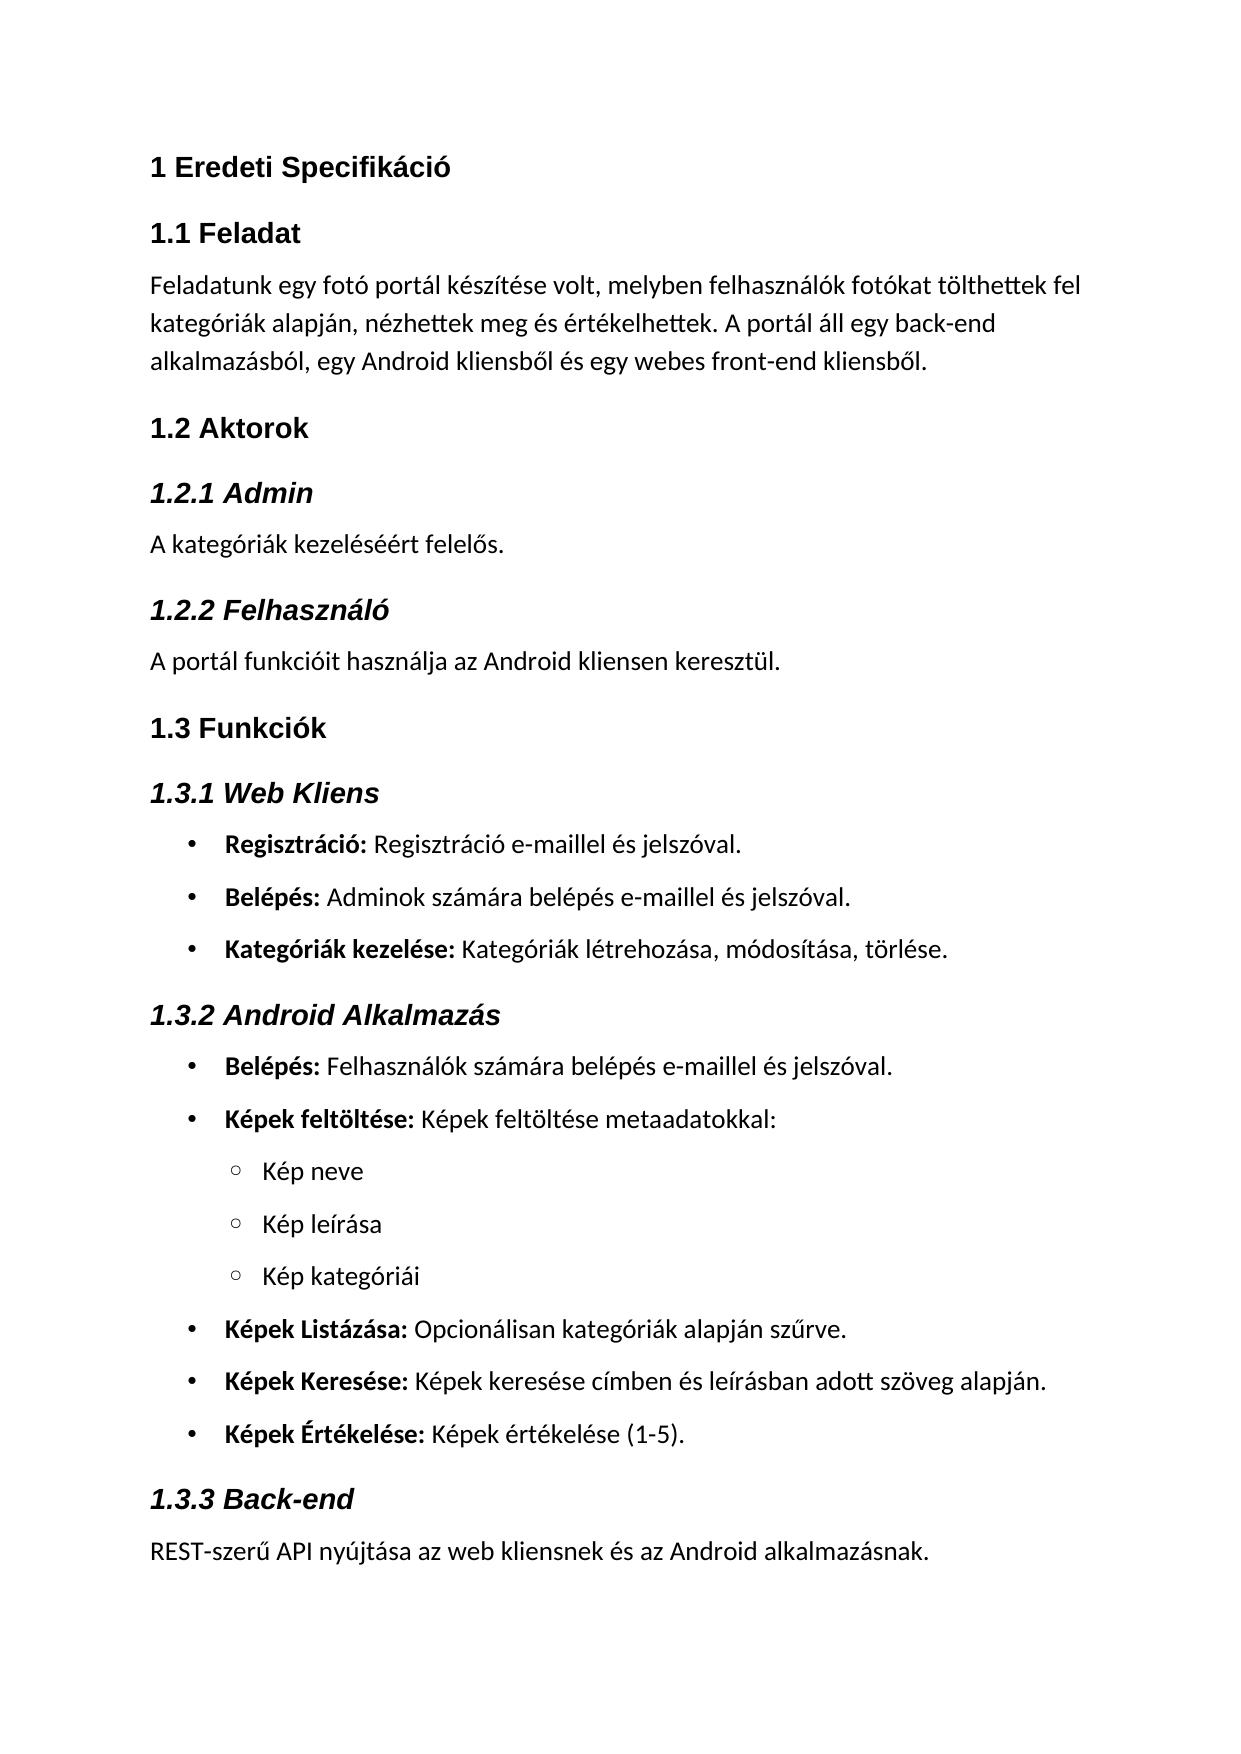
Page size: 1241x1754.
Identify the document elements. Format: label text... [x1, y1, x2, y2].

list Képek Keresése: Képek keresése címben és leírásban adott szöveg alapján. [187, 1364, 1090, 1398]
subtitle 1.3.2 Android Alkalmazás [150, 998, 1090, 1031]
list Kategóriák kezelése: Kategóriák létrehozása, módosítása, törlése. [187, 933, 1090, 966]
subtitle 1.1 Feladat [150, 216, 1090, 250]
subtitle 1.3.3 Back-end [150, 1482, 1090, 1516]
subtitle 1.3 Funkciók [150, 711, 1090, 745]
subtitle 1.3.1 Web Kliens [150, 776, 1090, 809]
subtitle 1.2.2 Felhasználó [150, 592, 1090, 626]
text A kategóriák kezeléséért felelős. [150, 527, 1090, 561]
list Regisztráció: Regisztráció e-maillel és jelszóval. [187, 828, 1090, 861]
subtitle 1 Eredeti Specifikáció [150, 150, 1090, 183]
list Képek Listázása: Opcionálisan kategóriák alapján szűrve. [187, 1312, 1090, 1345]
list Belépés: Felhasználók számára belépés e-maillel és jelszóval. [187, 1049, 1090, 1083]
text A portál funkcióit használja az Android kliensen keresztül. [150, 644, 1090, 677]
list Belépés: Adminok számára belépés e-maillel és jelszóval. [187, 880, 1090, 913]
text REST-szerű API nyújtása az web kliensnek és az Android alkalmazásnak. [150, 1534, 1090, 1567]
list Kép neve [225, 1154, 1090, 1188]
list Képek feltöltése: Képek feltöltése metaadatokkal: [187, 1102, 1090, 1135]
list Képek Értékelése: Képek értékelése (1-5). [187, 1417, 1090, 1450]
list Kép leírása [225, 1207, 1090, 1240]
subtitle 1.2 Aktorok [150, 411, 1090, 445]
subtitle 1.2.1 Admin [150, 476, 1090, 509]
text Feladatunk egy fotó portál készítése volt, melyben felhasználók fotókat tölthettek fel kategóriák alapján, nézhettek meg és értékelhettek. A portál áll egy back-end alkalmazásból, egy Android kliensből és egy webes front-end kliensből. [150, 268, 1090, 377]
list Kép kategóriái [225, 1259, 1090, 1293]
